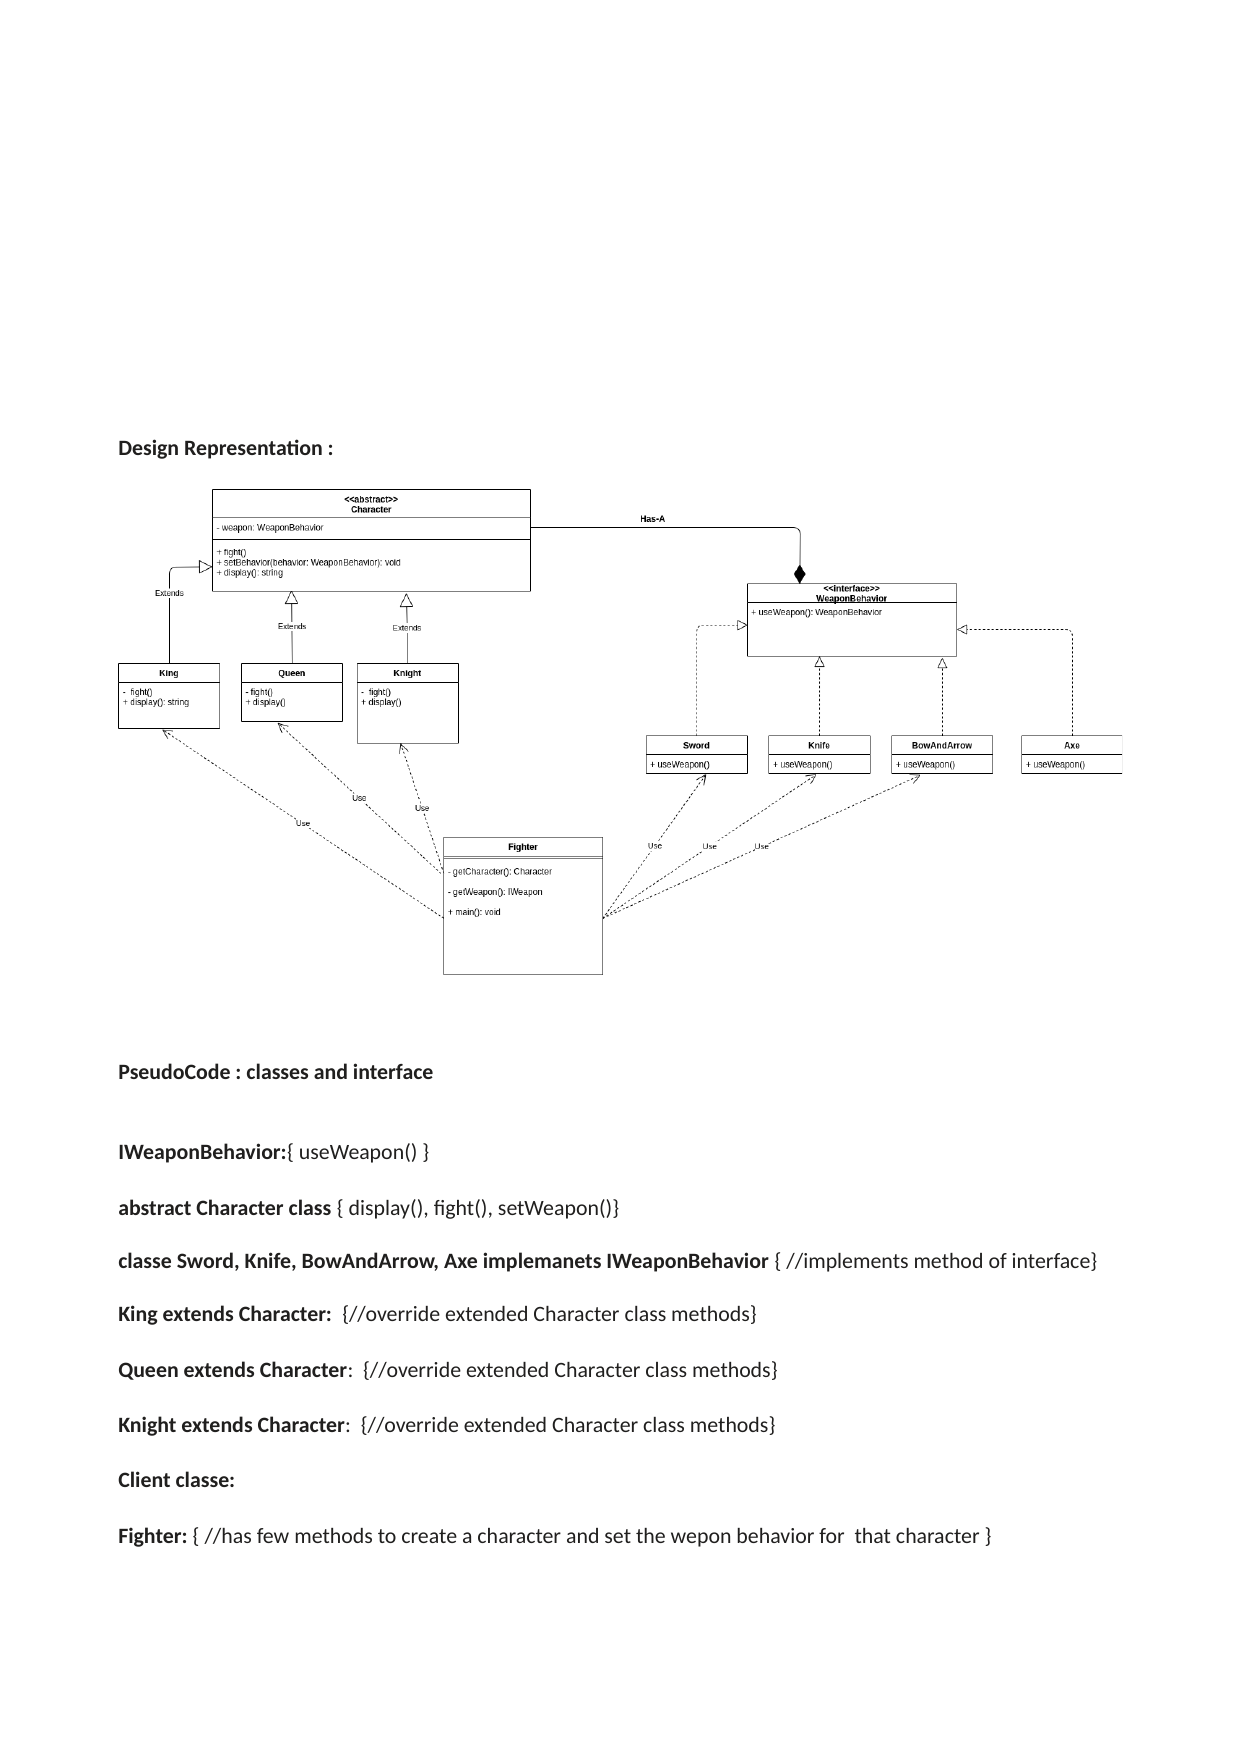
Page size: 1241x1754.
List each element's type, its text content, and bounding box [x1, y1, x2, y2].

text Queen extends Character: {//override extended Character class methods} [118, 1356, 1122, 1382]
text Fighter: { //has few methods to create a character and set the wepon behavior for that character } [118, 1522, 1122, 1549]
text abstract Character class { display(), fight(), setWeapon()} classe Sword, Knife, BowAndArrow, Axe implemanets IWeaponBehavior { //implements method of interface} King extends Character: {//override extended Character class methods} [118, 1194, 1122, 1327]
picture [118, 489, 1123, 977]
text Knight extends Character: {//override extended Character class methods} [118, 1411, 1122, 1438]
text Client classe: [118, 1467, 1122, 1493]
text Design Representation : [118, 434, 1122, 489]
text PseudoCode : classes and interface IWeaponBehavior:{ useWeapon() } [118, 1058, 1122, 1194]
